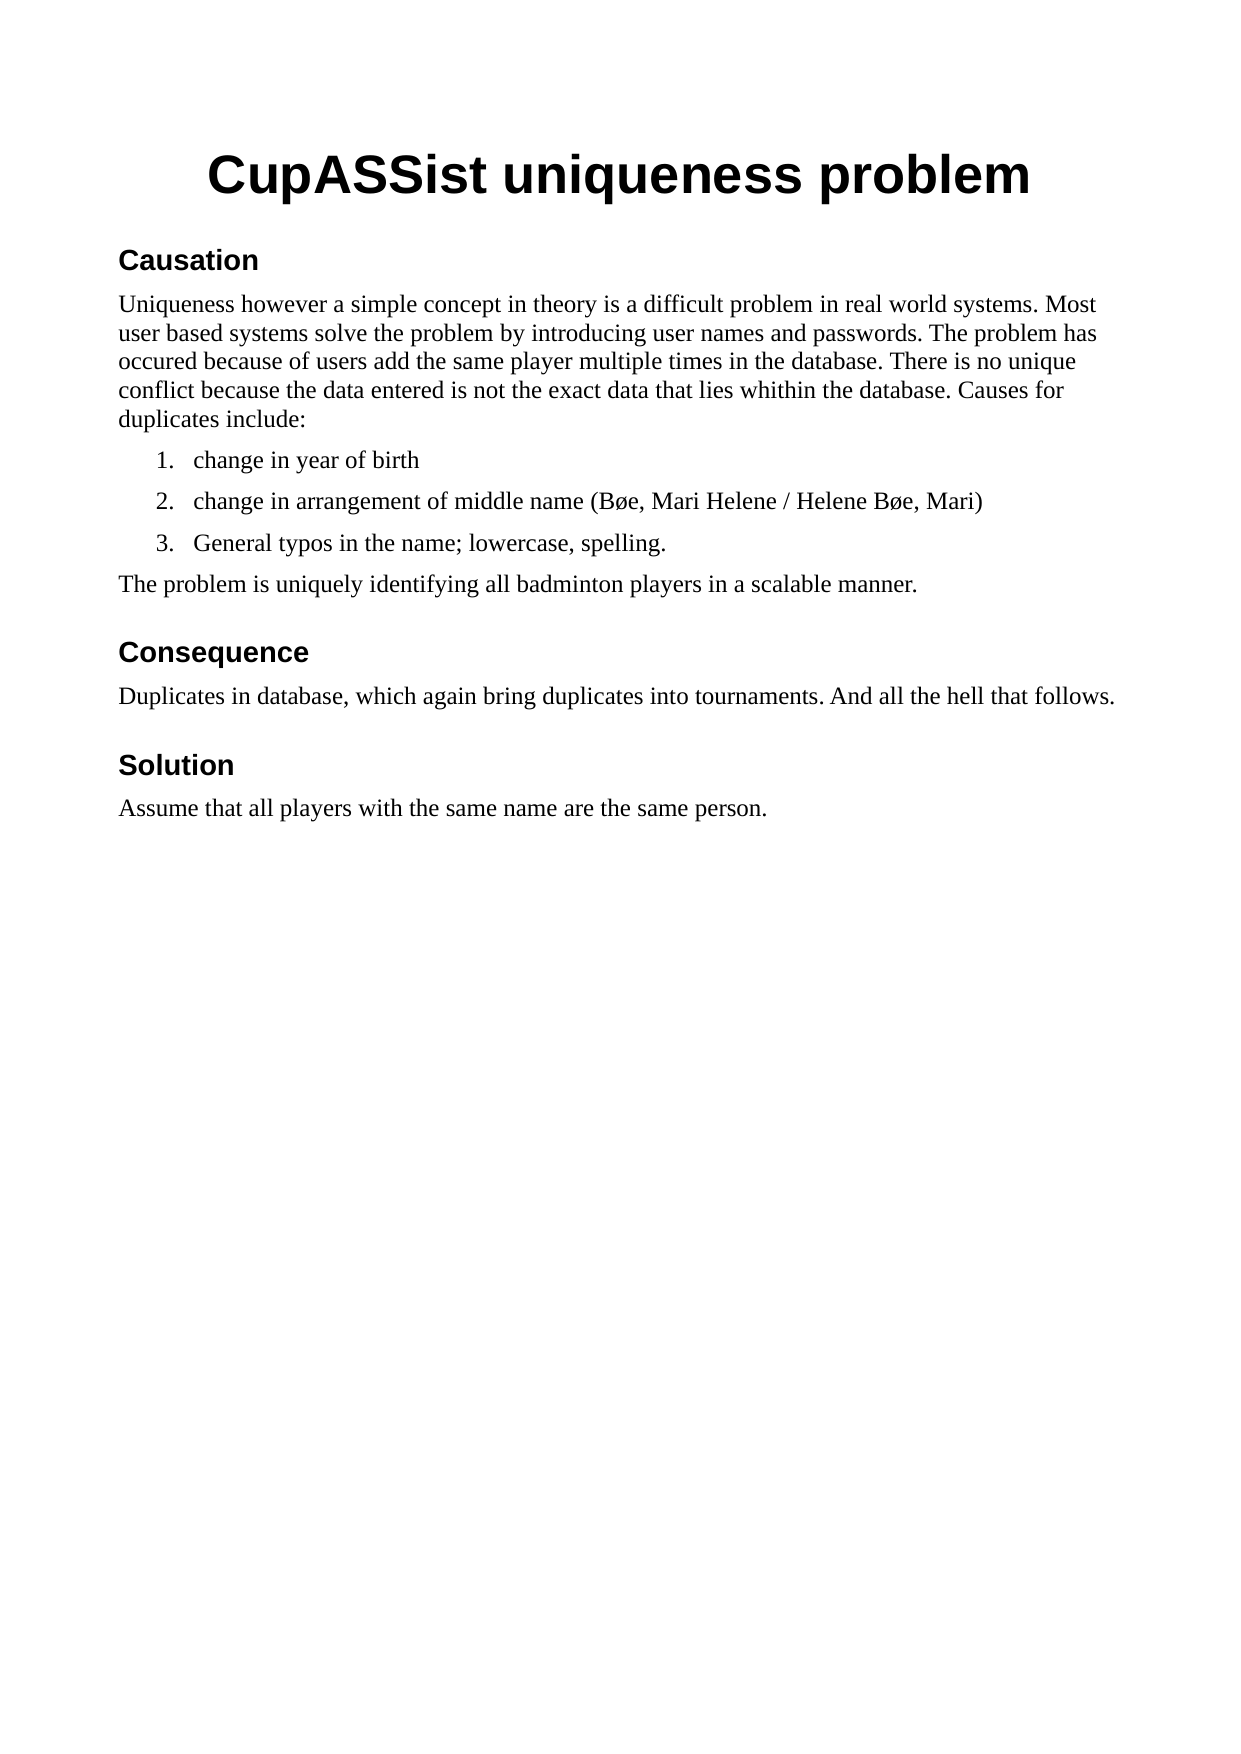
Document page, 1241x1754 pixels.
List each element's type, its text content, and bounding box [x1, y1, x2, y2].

list General typos in the name; lowercase, spelling. [156, 528, 1122, 556]
subtitle Causation [118, 243, 1122, 276]
subtitle Consequence [118, 635, 1122, 669]
text Assume that all players with the same name are the same person. [118, 793, 1122, 822]
list change in arrangement of middle name (Bøe, Mari Helene / Helene Bøe, Mari) [156, 486, 1122, 515]
subtitle CupASSist uniqueness problem [118, 143, 1122, 205]
text Duplicates in database, which again bring duplicates into tournaments. And all the hell that follows. [118, 681, 1122, 710]
list change in year of birth [156, 445, 1122, 474]
text Uniqueness however a simple concept in theory is a difficult problem in real world systems. Most user based systems solve the problem by introducing user names and passwords. The problem has occured because of users add the same player multiple times in the database. There is no unique conflict because the data entered is not the exact data that lies whithin the database. Causes for duplicates include: [118, 289, 1122, 433]
text The problem is uniquely identifying all badminton players in a scalable manner. [118, 569, 1122, 598]
subtitle Solution [118, 747, 1122, 781]
